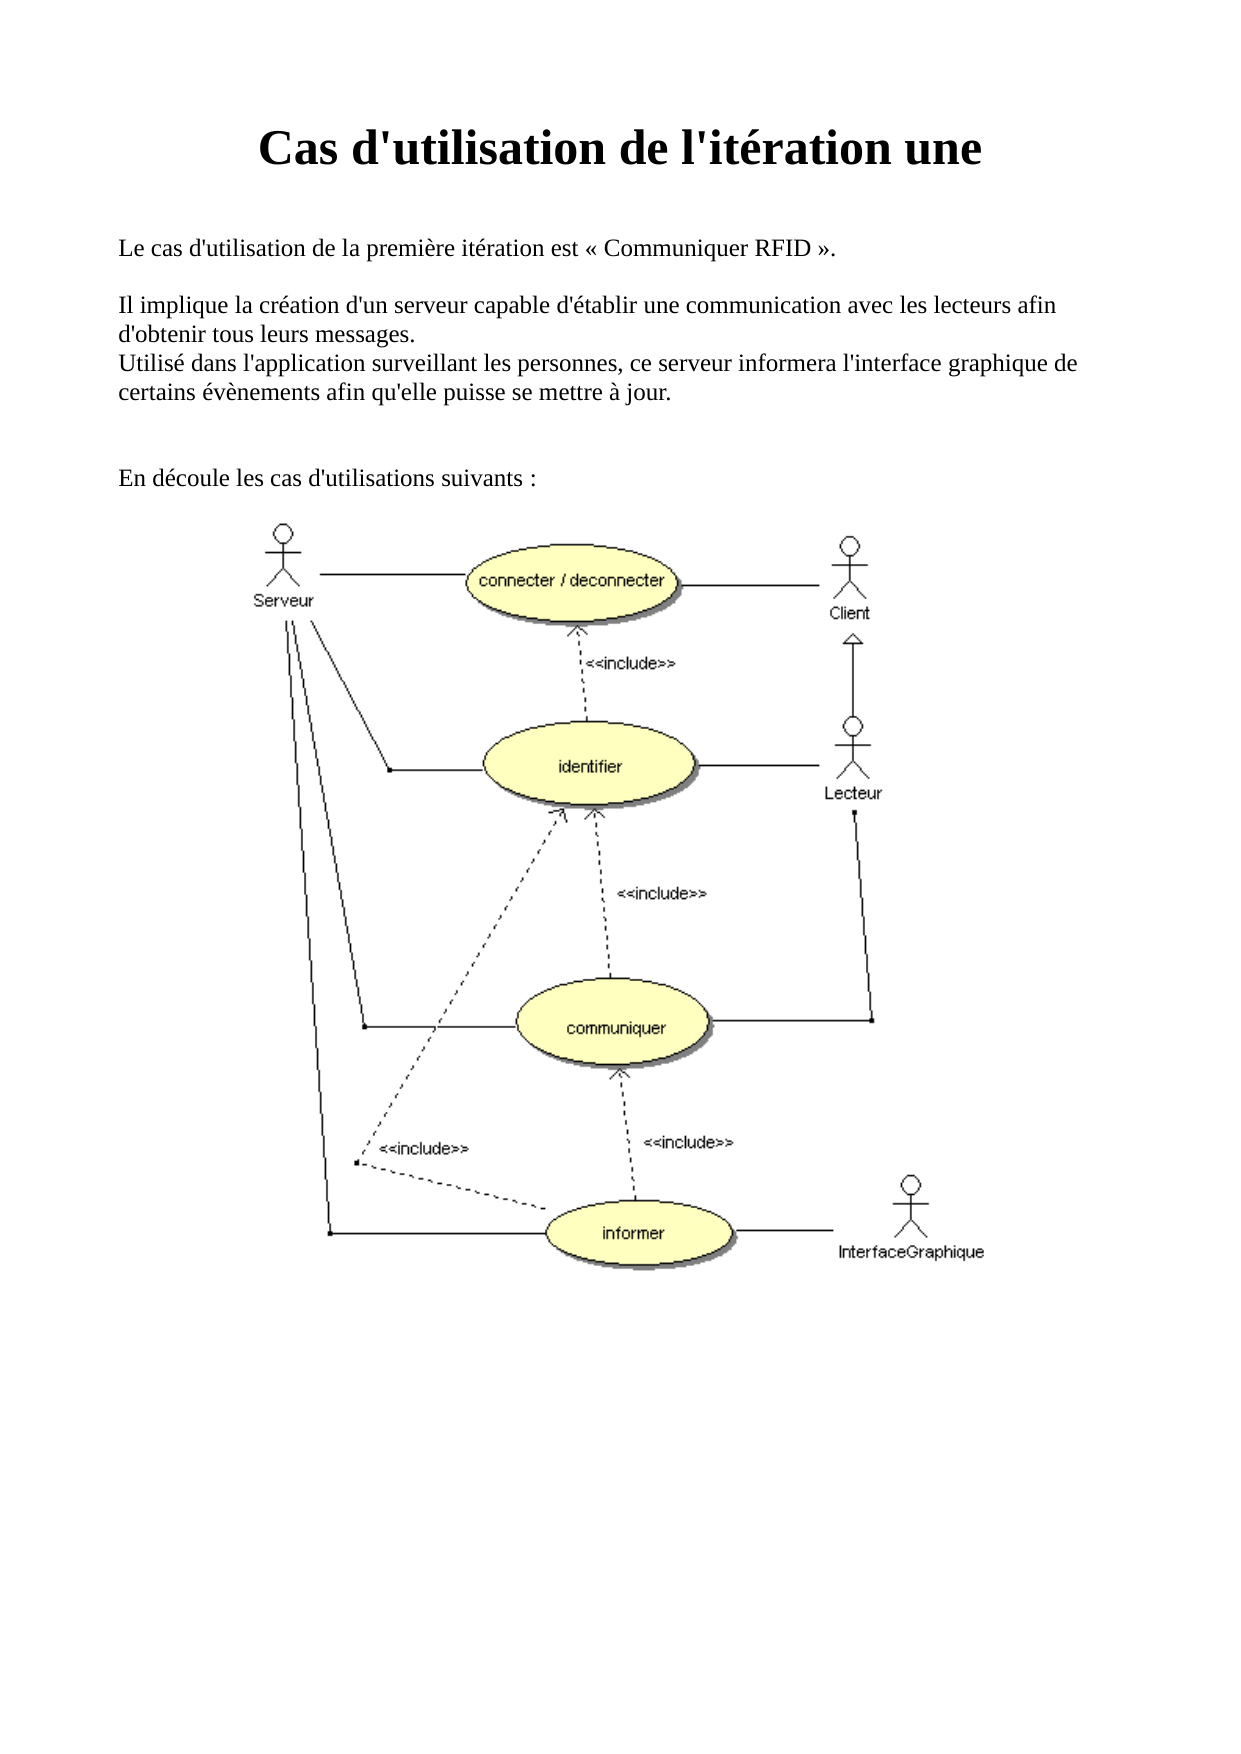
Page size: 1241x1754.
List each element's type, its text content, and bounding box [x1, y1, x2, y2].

text En découle les cas d'utilisations suivants : [118, 463, 1122, 492]
picture [231, 491, 1009, 1291]
text Le cas d'utilisation de la première itération est « Communiquer RFID ». [118, 233, 1122, 262]
text Cas d'utilisation de l'itération une [118, 118, 1122, 176]
text Utilisé dans l'application surveillant les personnes, ce serveur informera l'interface graphique de certains évènements afin qu'elle puisse se mettre à jour. [118, 348, 1122, 406]
text Il implique la création d'un serveur capable d'établir une communication avec les lecteurs afin d'obtenir tous leurs messages. [118, 291, 1122, 348]
